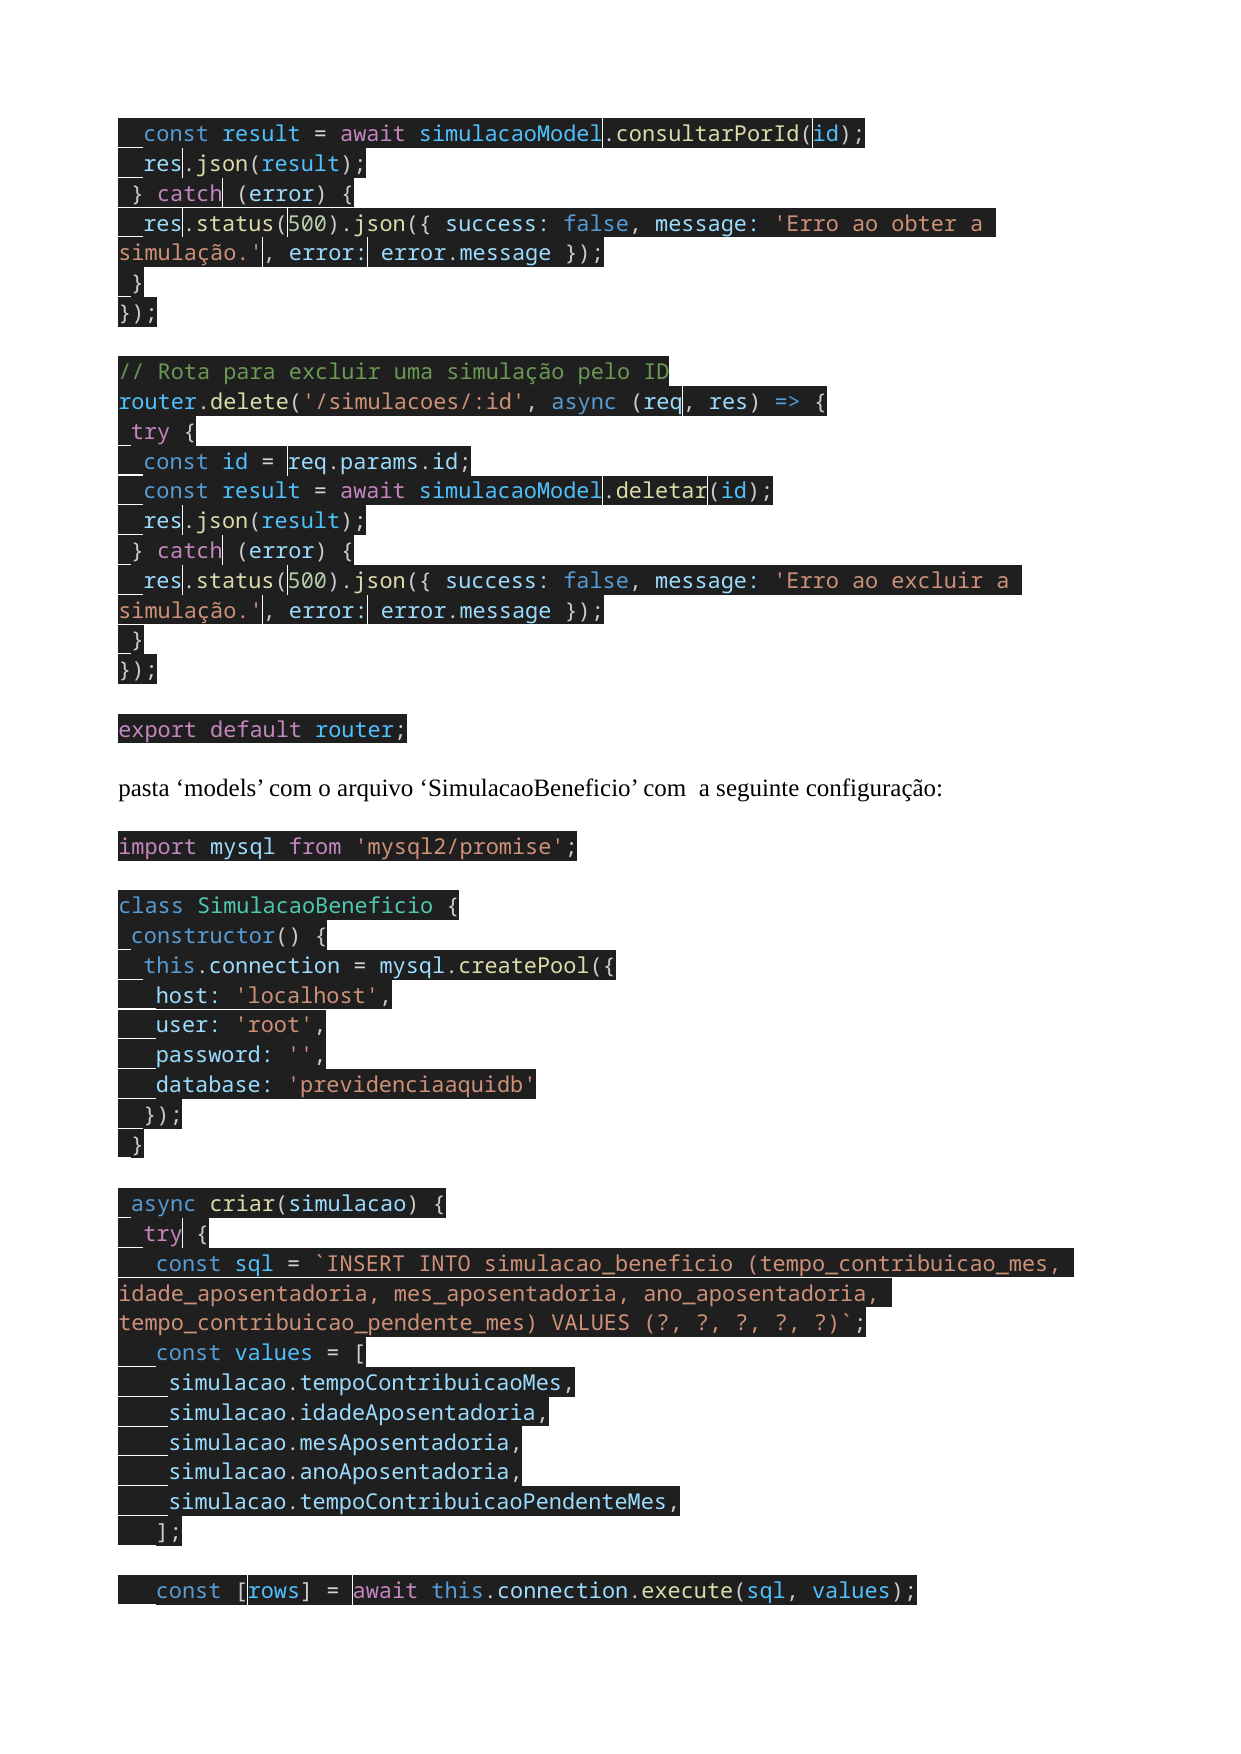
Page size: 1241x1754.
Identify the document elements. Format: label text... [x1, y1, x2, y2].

text ]; [118, 1516, 1122, 1546]
text host: 'localhost', [118, 980, 1122, 1009]
text simulacao.tempoContribuicaoPendenteMes, [118, 1486, 1122, 1516]
text simulacao.idadeAposentadoria, [118, 1397, 1122, 1426]
text import mysql from 'mysql2/promise'; [118, 831, 1122, 861]
text simulacao.anoAposentadoria, [118, 1456, 1122, 1486]
text }); [118, 1099, 1122, 1129]
text } [118, 267, 1122, 297]
text res.json(result); [118, 505, 1122, 535]
text async criar(simulacao) { [118, 1188, 1122, 1218]
text const sql = `INSERT INTO simulacao_beneficio (tempo_contribuicao_mes, idade_aposentadoria, mes_aposentadoria, ano_aposentadoria, tempo_contribuicao_pendente_mes) VALUES (?, ?, ?, ?, ?)`; [118, 1248, 1122, 1337]
text database: 'previdenciaaquidb' [118, 1069, 1122, 1099]
text router.delete('/simulacoes/:id', async (req, res) => { [118, 386, 1122, 416]
text res.json(result); [118, 148, 1122, 178]
text res.status(500).json({ success: false, message: 'Erro ao excluir a simulação.', error: error.message }); [118, 565, 1122, 624]
text pasta ‘models’ com o arquivo ‘SimulacaoBeneficio’ com a seguinte configuração: [118, 773, 1122, 802]
text // Rota para excluir uma simulação pelo ID [118, 356, 1122, 386]
text class SimulacaoBeneficio { [118, 890, 1122, 920]
text }); [118, 297, 1122, 327]
text try { [118, 416, 1122, 446]
text const result = await simulacaoModel.deletar(id); [118, 476, 1122, 505]
text user: 'root', [118, 1009, 1122, 1039]
text } catch (error) { [118, 178, 1122, 207]
text simulacao.tempoContribuicaoMes, [118, 1367, 1122, 1397]
text }); [118, 654, 1122, 684]
text } [118, 1129, 1122, 1158]
text } catch (error) { [118, 535, 1122, 565]
text password: '', [118, 1039, 1122, 1069]
text simulacao.mesAposentadoria, [118, 1426, 1122, 1456]
text } [118, 624, 1122, 654]
text const [rows] = await this.connection.execute(sql, values); [118, 1575, 1122, 1605]
text const result = await simulacaoModel.consultarPorId(id); [118, 118, 1122, 148]
text try { [118, 1218, 1122, 1248]
text const id = req.params.id; [118, 446, 1122, 476]
text this.connection = mysql.createPool({ [118, 950, 1122, 980]
text const values = [ [118, 1337, 1122, 1367]
text constructor() { [118, 920, 1122, 950]
text res.status(500).json({ success: false, message: 'Erro ao obter a simulação.', error: error.message }); [118, 207, 1122, 267]
text export default router; [118, 714, 1122, 743]
